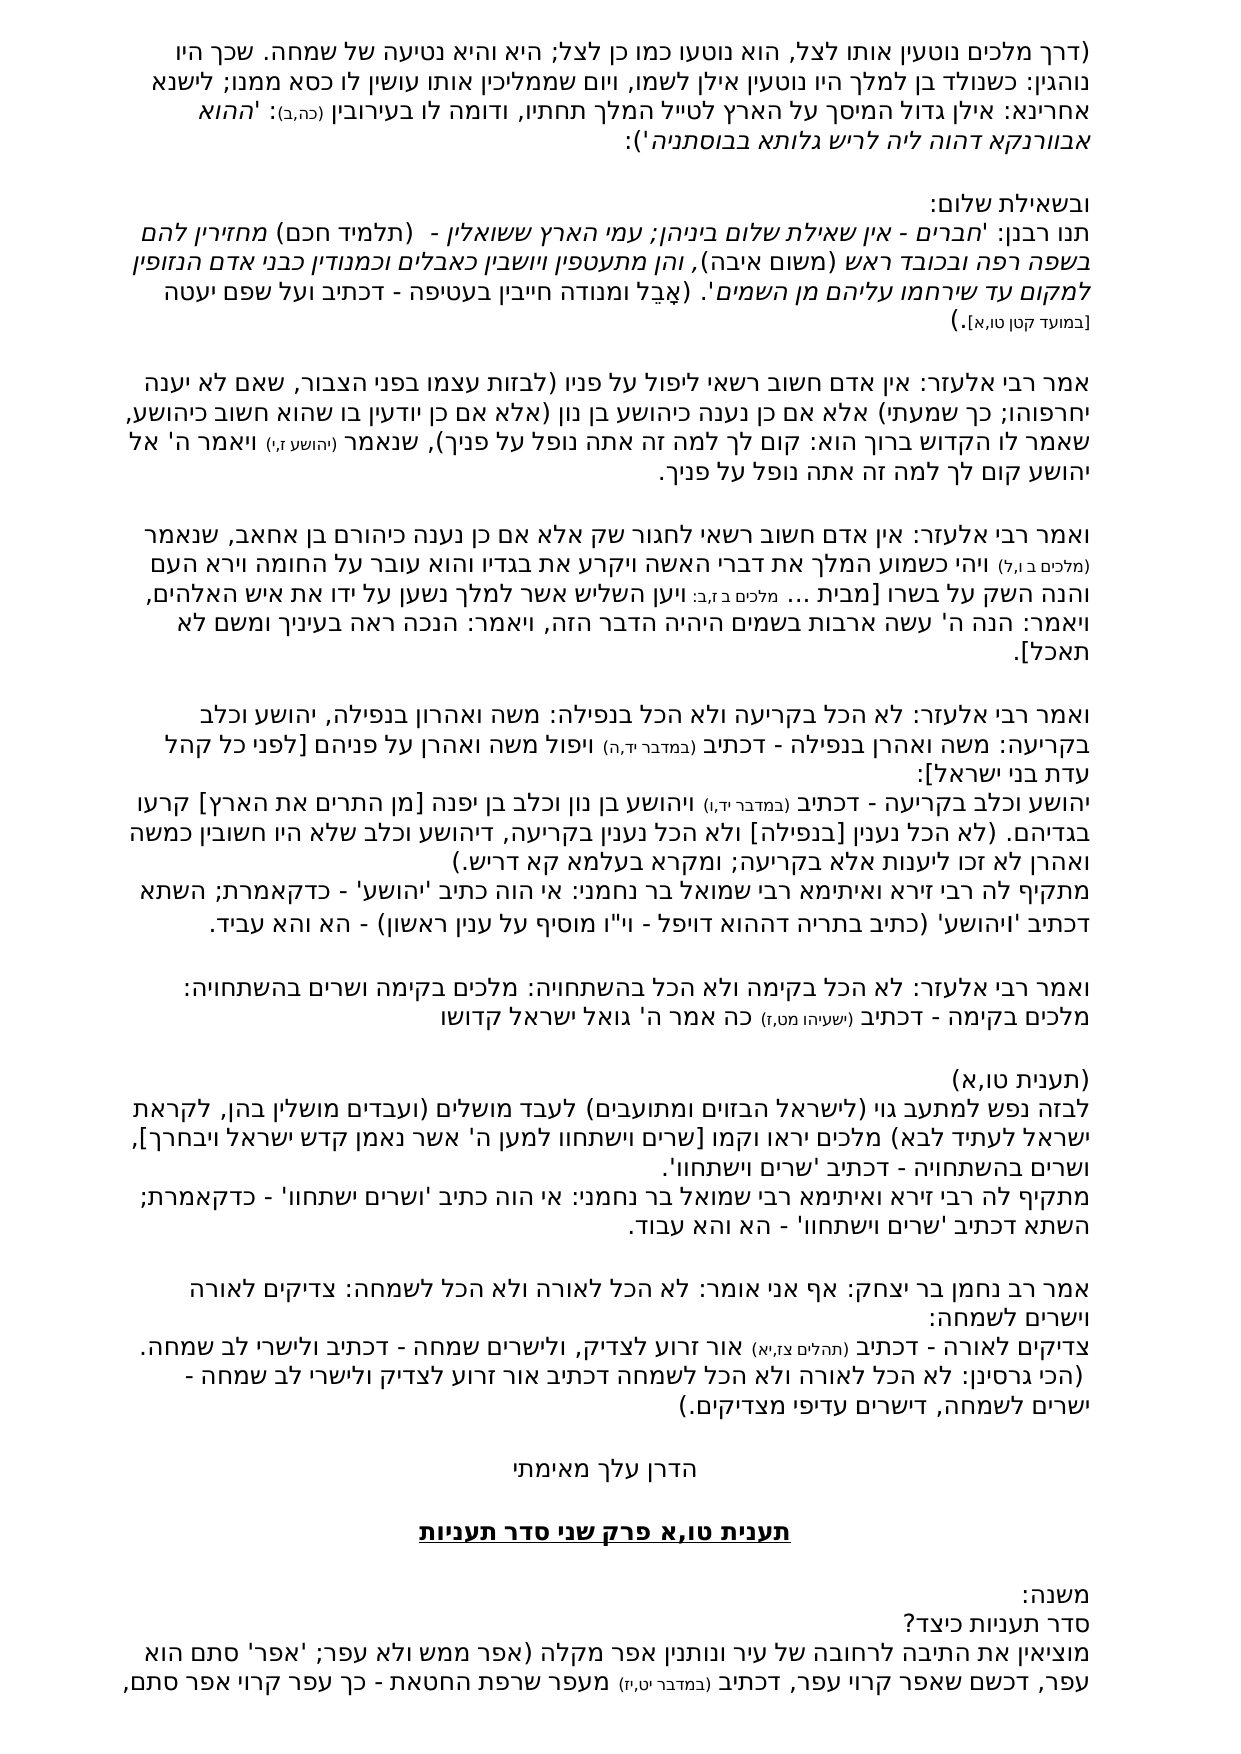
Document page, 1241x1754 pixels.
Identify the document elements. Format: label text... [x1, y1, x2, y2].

text (הכי גרסינן: לא הכל לאורה ולא הכל לשמחה דכתיב אור זרוע לצדיק ולישרי לב שמחה - ישרים לשמחה, דישרים עדיפי מצדיקים.) [120, 1362, 1090, 1420]
text יהושע וכלב בקריעה - דכתיב (במדבר יד,ו) ויהושע בן נון וכלב בן יפנה [מן התרים את הארץ] קרעו בגדיהם. (לא הכל נענין [בנפילה] ולא הכל נענין בקריעה, דיהושע וכלב שלא היו חשובין כמשה ואהרן לא זכו ליענות אלא בקריעה; ומקרא בעלמא קא דריש.) [120, 788, 1090, 876]
text (דרך מלכים נוטעין אותו לצל, הוא נוטעו כמו כן לצל; היא והיא נטיעה של שמחה. שכך היו נוהגין: כשנולד בן למלך היו נוטעין אילן לשמו, ויום שממליכין אותו עושין לו כסא ממנו; לישנא אחרינא: אילן גדול המיסך על הארץ לטייל המלך תחתיו, ודומה לו בעירובין (כה,ב): 'ההוא אבוורנקא דהוה ליה לריש גלותא בבוסתניה'): [120, 37, 1090, 155]
text מלכים בקימה - דכתיב (ישעיהו מט,ז) כה אמר ה' גואל ישראל קדושו [120, 1002, 1090, 1031]
text ואמר רבי אלעזר: אין אדם חשוב רשאי לחגור שק אלא אם כן נענה כיהורם בן אחאב, שנאמר (מלכים ב ו,ל) ויהי כשמוע המלך את דברי האשה ויקרע את בגדיו והוא עובר על החומה וירא העם והנה השק על בשרו [מבית ... מלכים ב ז,ב: ויען השליש אשר למלך נשען על ידו את איש האלהים, ויאמר: הנה ה' עשה ארבות בשמים היהיה הדבר הזה, ויאמר: הנכה ראה בעיניך ומשם לא תאכל]. [120, 520, 1090, 667]
text מתקיף לה רבי זירא ואיתימא רבי שמואל בר נחמני: אי הוה כתיב 'ושרים ישתחוו' - כדקאמרת; השתא דכתיב 'שרים וישתחוו' - הא והא עבוד. [120, 1182, 1090, 1240]
text לבזה נפש למתעב גוי (לישראל הבזוים ומתועבים) לעבד מושלים (ועבדים מושלין בהן, לקראת ישראל לעתיד לבא) מלכים יראו וקמו [שרים וישתחוו למען ה' אשר נאמן קדש ישראל ויבחרך], ושרים בהשתחויה - דכתיב 'שרים וישתחוו'. [120, 1094, 1090, 1182]
text הדרן עלך מאימתי [120, 1454, 1090, 1483]
text תענית טו,א פרק שני סדר תעניות [120, 1517, 1090, 1546]
text תנו רבנן: 'חברים - אין שאילת שלום ביניהן; עמי הארץ ששואלין - (תלמיד חכם) מחזירין להם בשפה רפה ובכובד ראש (משום איבה), והן מתעטפין ויושבין כאבלים וכמנודין כבני אדם הנזופין למקום עד שירחמו עליהם מן השמים'. (אָבֵל ומנודה חייבין בעטיפה - דכתיב ועל שפם יעטה [במועד קטן טו,א].) [120, 218, 1090, 335]
text ובשאילת שלום: [120, 189, 1090, 218]
text אמר רבי אלעזר: אין אדם חשוב רשאי ליפול על פניו (לבזות עצמו בפני הצבור, שאם לא יענה יחרפוהו; כך שמעתי) אלא אם כן נענה כיהושע בן נון (אלא אם כן יודעין בו שהוא חשוב כיהושע, שאמר לו הקדוש ברוך הוא: קום לך למה זה אתה נופל על פניך), שנאמר (יהושע ז,י) ויאמר ה' אל יהושע קום לך למה זה אתה נופל על פניך. [120, 369, 1090, 486]
text משנה: [120, 1580, 1090, 1609]
text אמר רב נחמן בר יצחק: אף אני אומר: לא הכל לאורה ולא הכל לשמחה: צדיקים לאורה וישרים לשמחה: [120, 1274, 1090, 1333]
text (תענית טו,א) [120, 1065, 1090, 1094]
text ואמר רבי אלעזר: לא הכל בקריעה ולא הכל בנפילה: משה ואהרון בנפילה, יהושע וכלב בקריעה: משה ואהרן בנפילה - דכתיב (במדבר יד,ה) ויפול משה ואהרן על פניהם [לפני כל קהל עדת בני ישראל]: [120, 701, 1090, 788]
text ואמר רבי אלעזר: לא הכל בקימה ולא הכל בהשתחויה: מלכים בקימה ושרים בהשתחויה: [120, 973, 1090, 1002]
text סדר תעניות כיצד? [120, 1609, 1090, 1638]
text מוציאין את התיבה לרחובה של עיר ונותנין אפר מקלה (אפר ממש ולא עפר; 'אפר' סתם הוא עפר, דכשם שאפר קרוי עפר, דכתיב (במדבר יט,יז) מעפר שרפת החטאת - כך עפר קרוי אפר סתם, [120, 1638, 1090, 1696]
text מתקיף לה רבי זירא ואיתימא רבי שמואל בר נחמני: אי הוה כתיב 'יהושע' - כדקאמרת; השתא דכתיב 'ויהושע' (כתיב בתריה דההוא דויפל - וי"ו מוסיף על ענין ראשון) - הא והא עביד. [120, 876, 1090, 939]
text צדיקים לאורה - דכתיב (תהלים צז,יא) אור זרוע לצדיק, ולישרים שמחה - דכתיב ולישרי לב שמחה. [120, 1333, 1090, 1362]
